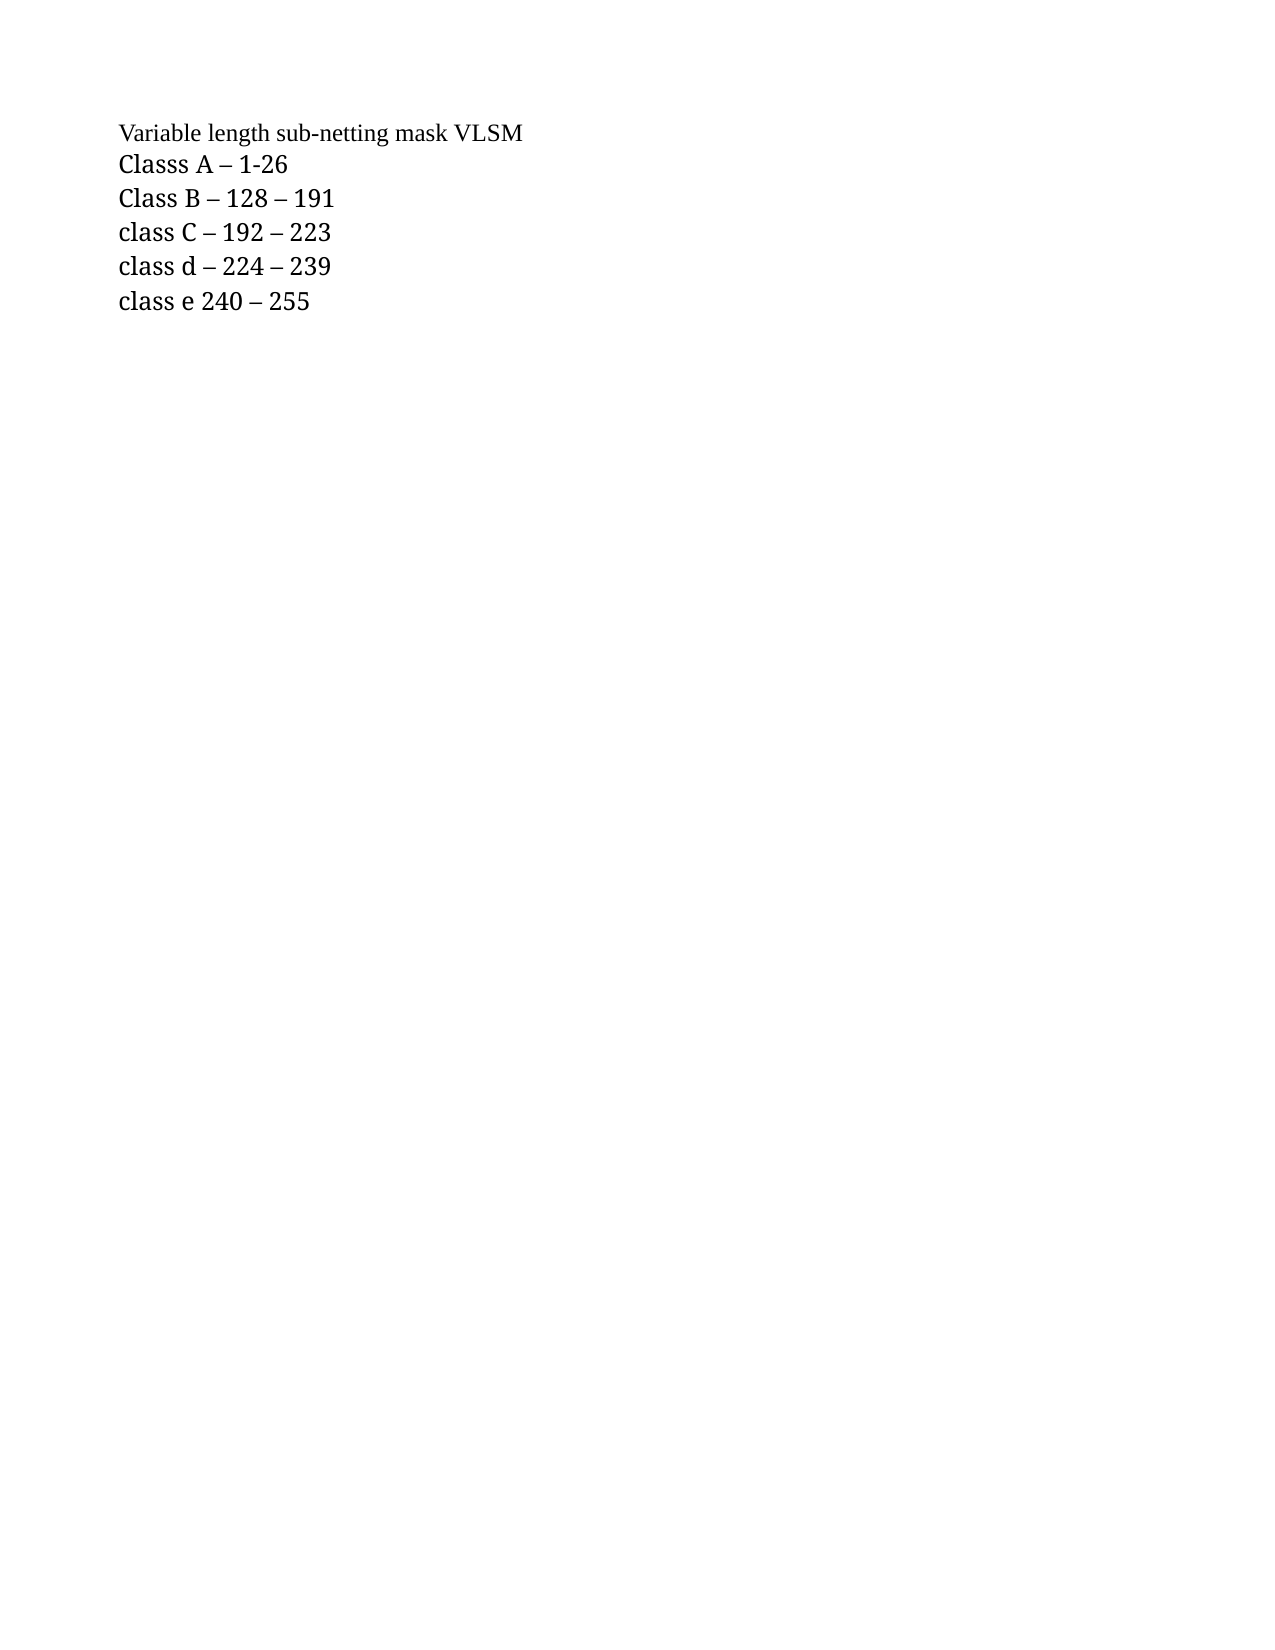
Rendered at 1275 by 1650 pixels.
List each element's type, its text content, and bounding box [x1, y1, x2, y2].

text class C – 192 – 223 [118, 215, 1157, 249]
text class e 240 – 255 [118, 283, 1157, 317]
text class d – 224 – 239 [118, 249, 1157, 283]
text Variable length sub-netting mask VLSM [118, 118, 1157, 147]
text Classs A – 1-26 [118, 147, 1157, 181]
text Class B – 128 – 191 [118, 181, 1157, 215]
